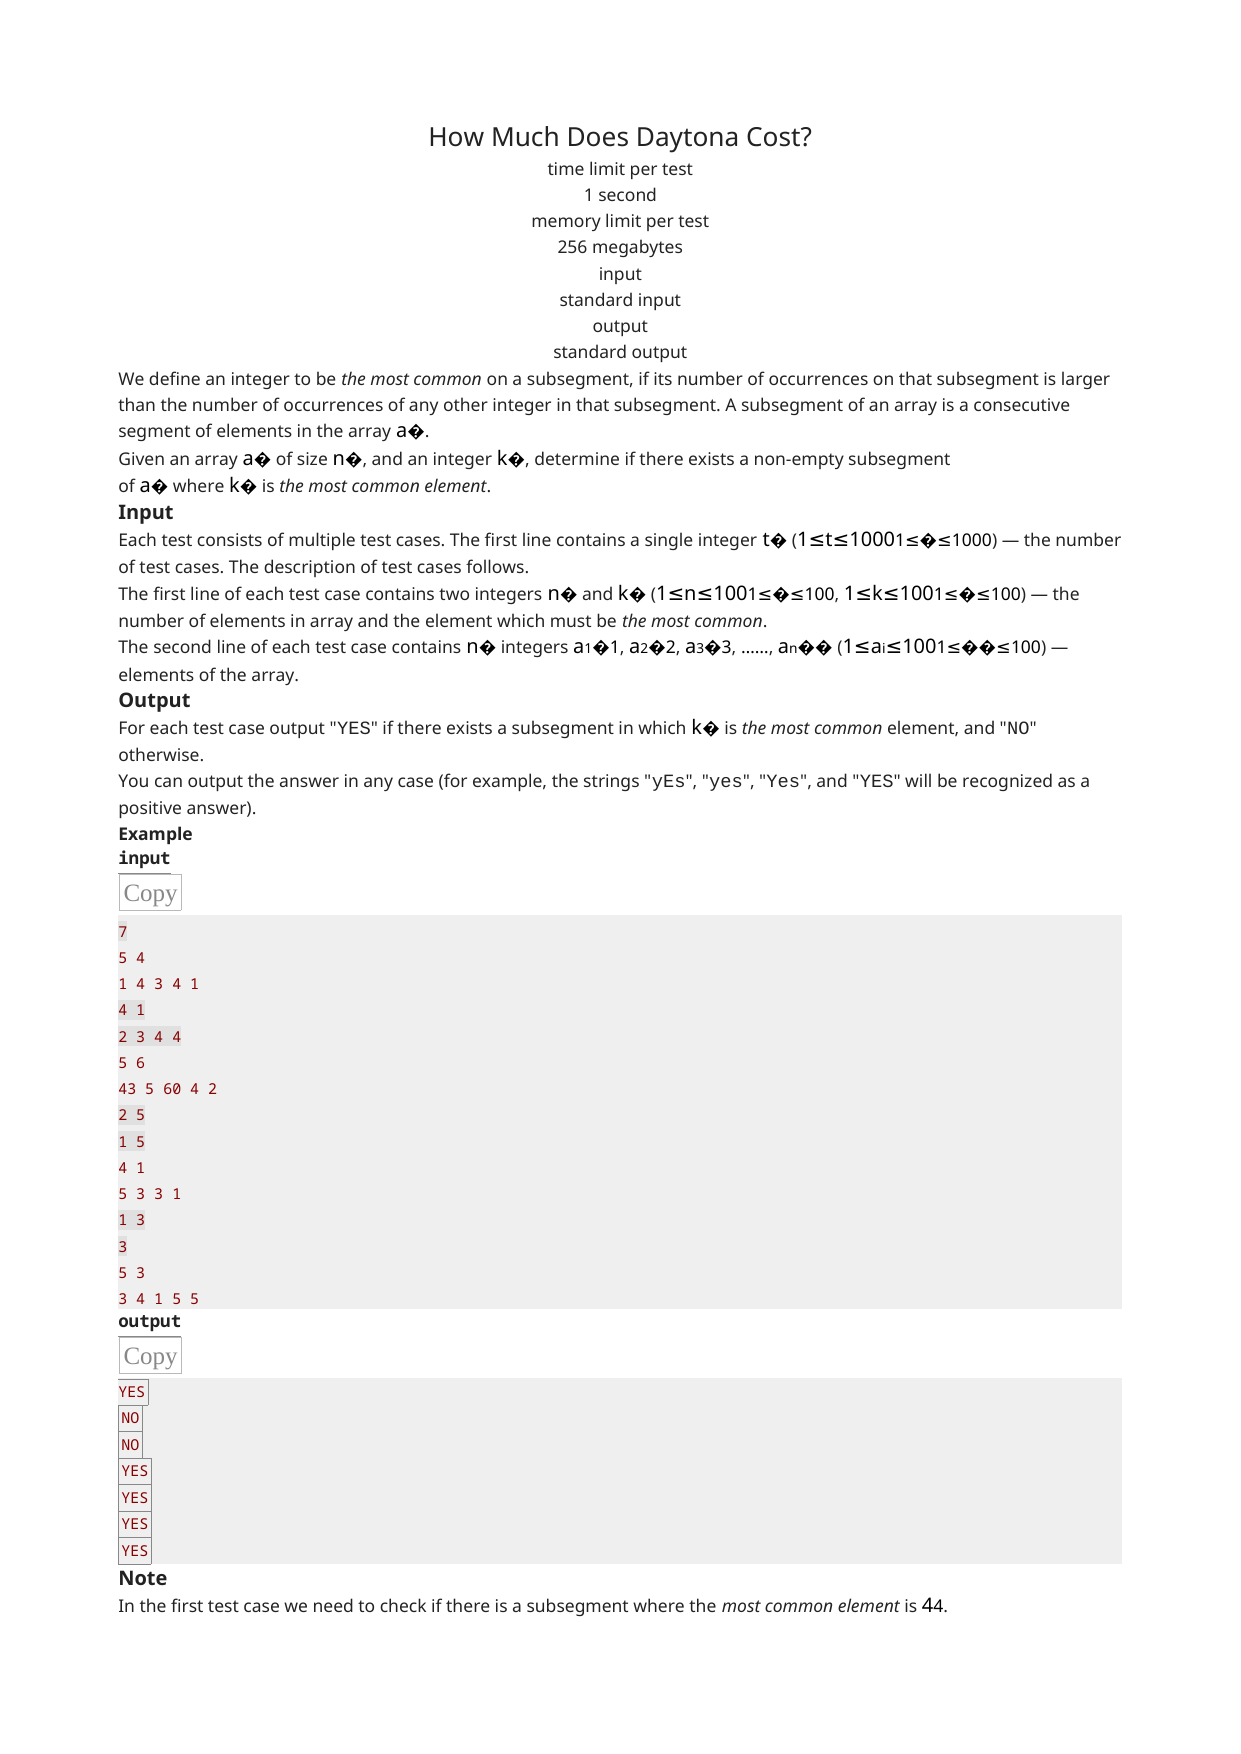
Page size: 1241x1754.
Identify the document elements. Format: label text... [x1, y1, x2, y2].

text [152, 1537, 1122, 1564]
text 4 1 [118, 1151, 1122, 1178]
text [152, 1458, 1122, 1484]
text memory limit per test [118, 206, 1122, 233]
text We define an integer to be the most common on a subsegment, if its number of occurrences on that subsegment is larger than the number of occurrences of any other integer in that subsegment. A subsegment of an array is a consecutive segment of elements in the array a�. [118, 364, 1122, 444]
text 43 5 60 4 2 [118, 1073, 1122, 1099]
text [152, 1511, 1122, 1537]
text 7 [118, 915, 1122, 941]
text Output [118, 686, 1122, 713]
text 5 3 [118, 1256, 1122, 1283]
text Input [118, 498, 1122, 526]
text standard input [118, 285, 1122, 311]
text Copy [120, 1338, 181, 1373]
text output [118, 1309, 1122, 1336]
text YES [119, 1485, 151, 1511]
text Note [118, 1564, 1122, 1591]
text 256 megabytes [118, 233, 1122, 259]
text Copy [120, 875, 181, 910]
text [143, 1431, 1122, 1458]
text 3 4 1 5 5 [118, 1283, 1122, 1309]
text Given an array a� of size n�, and an integer k�, determine if there exists a non-empty subsegment of a� where k� is the most common element. [118, 444, 1122, 498]
text time limit per test [118, 154, 1122, 180]
text [149, 1378, 1122, 1405]
text [143, 1405, 1122, 1431]
text 5 6 [118, 1046, 1122, 1073]
text For each test case output "YES" if there exists a subsegment in which k� is the most common element, and "NO" otherwise. [118, 713, 1122, 767]
text YES [118, 1380, 148, 1405]
text input [118, 259, 1122, 285]
text 2 3 4 4 [118, 1020, 1122, 1046]
text [182, 874, 1121, 910]
text 1 second [118, 180, 1122, 206]
text YES [119, 1538, 151, 1564]
text You can output the answer in any case (for example, the strings "yEs", "yes", "Yes", and "YES" will be recognized as a positive answer). [118, 767, 1122, 819]
text 5 3 3 1 [118, 1178, 1122, 1204]
text 1 4 3 4 1 [118, 968, 1122, 994]
text Example [118, 819, 1122, 846]
text input [118, 846, 1122, 873]
text How Much Does Daytona Cost? [118, 118, 1122, 154]
text 3 [118, 1230, 1122, 1256]
text NO [119, 1432, 142, 1458]
text The second line of each test case contains n� integers a1�1, a2�2, a3�3, ……, an�� (1≤ai≤1001≤��≤100) — elements of the array. [118, 633, 1122, 686]
text YES [119, 1459, 151, 1484]
text 2 5 [118, 1099, 1122, 1125]
text [152, 1484, 1122, 1511]
text Each test consists of multiple test cases. The first line contains a single integer t� (1≤t≤10001≤�≤1000) — the number of test cases. The description of test cases follows. [118, 526, 1122, 579]
text [182, 1337, 1121, 1373]
text NO [119, 1406, 142, 1431]
text output [118, 311, 1122, 338]
text 1 5 [118, 1125, 1122, 1151]
text In the first test case we need to check if there is a subsegment where the most common element is 44. [118, 1591, 1122, 1618]
text YES [119, 1512, 151, 1537]
text 5 4 [118, 941, 1122, 968]
text standard output [118, 338, 1122, 364]
text The first line of each test case contains two integers n� and k� (1≤n≤1001≤�≤100, 1≤k≤1001≤�≤100) — the number of elements in array and the element which must be the most common. [118, 579, 1122, 633]
text 1 3 [118, 1204, 1122, 1230]
text 4 1 [118, 994, 1122, 1020]
